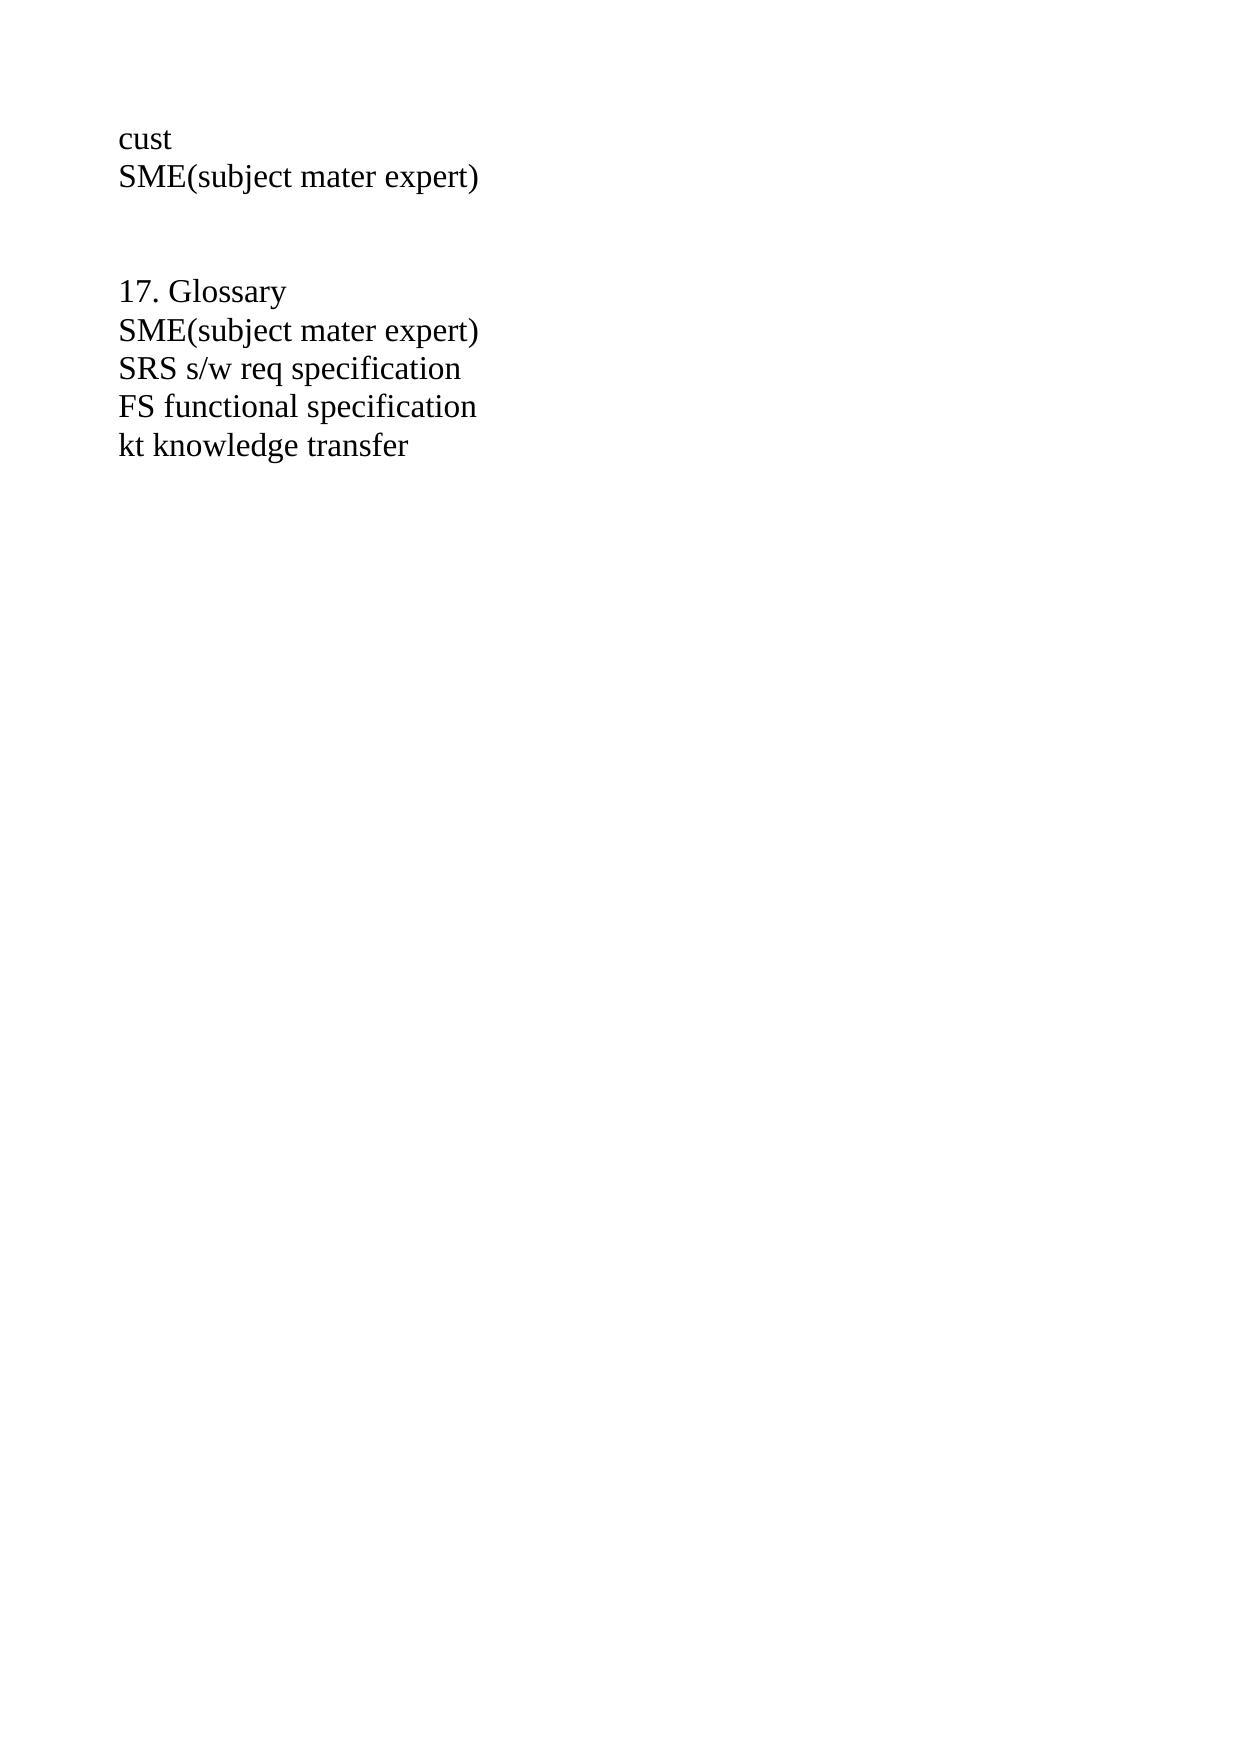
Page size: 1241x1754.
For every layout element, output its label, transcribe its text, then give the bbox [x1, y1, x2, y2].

text SRS s/w req specification [118, 348, 1122, 386]
text SME(subject mater expert) [118, 310, 1122, 348]
text FS functional specification [118, 386, 1122, 425]
text SME(subject mater expert) [118, 156, 1122, 195]
text cust [118, 118, 1122, 156]
text kt knowledge transfer [118, 425, 1122, 463]
text 17. Glossary [118, 271, 1122, 310]
